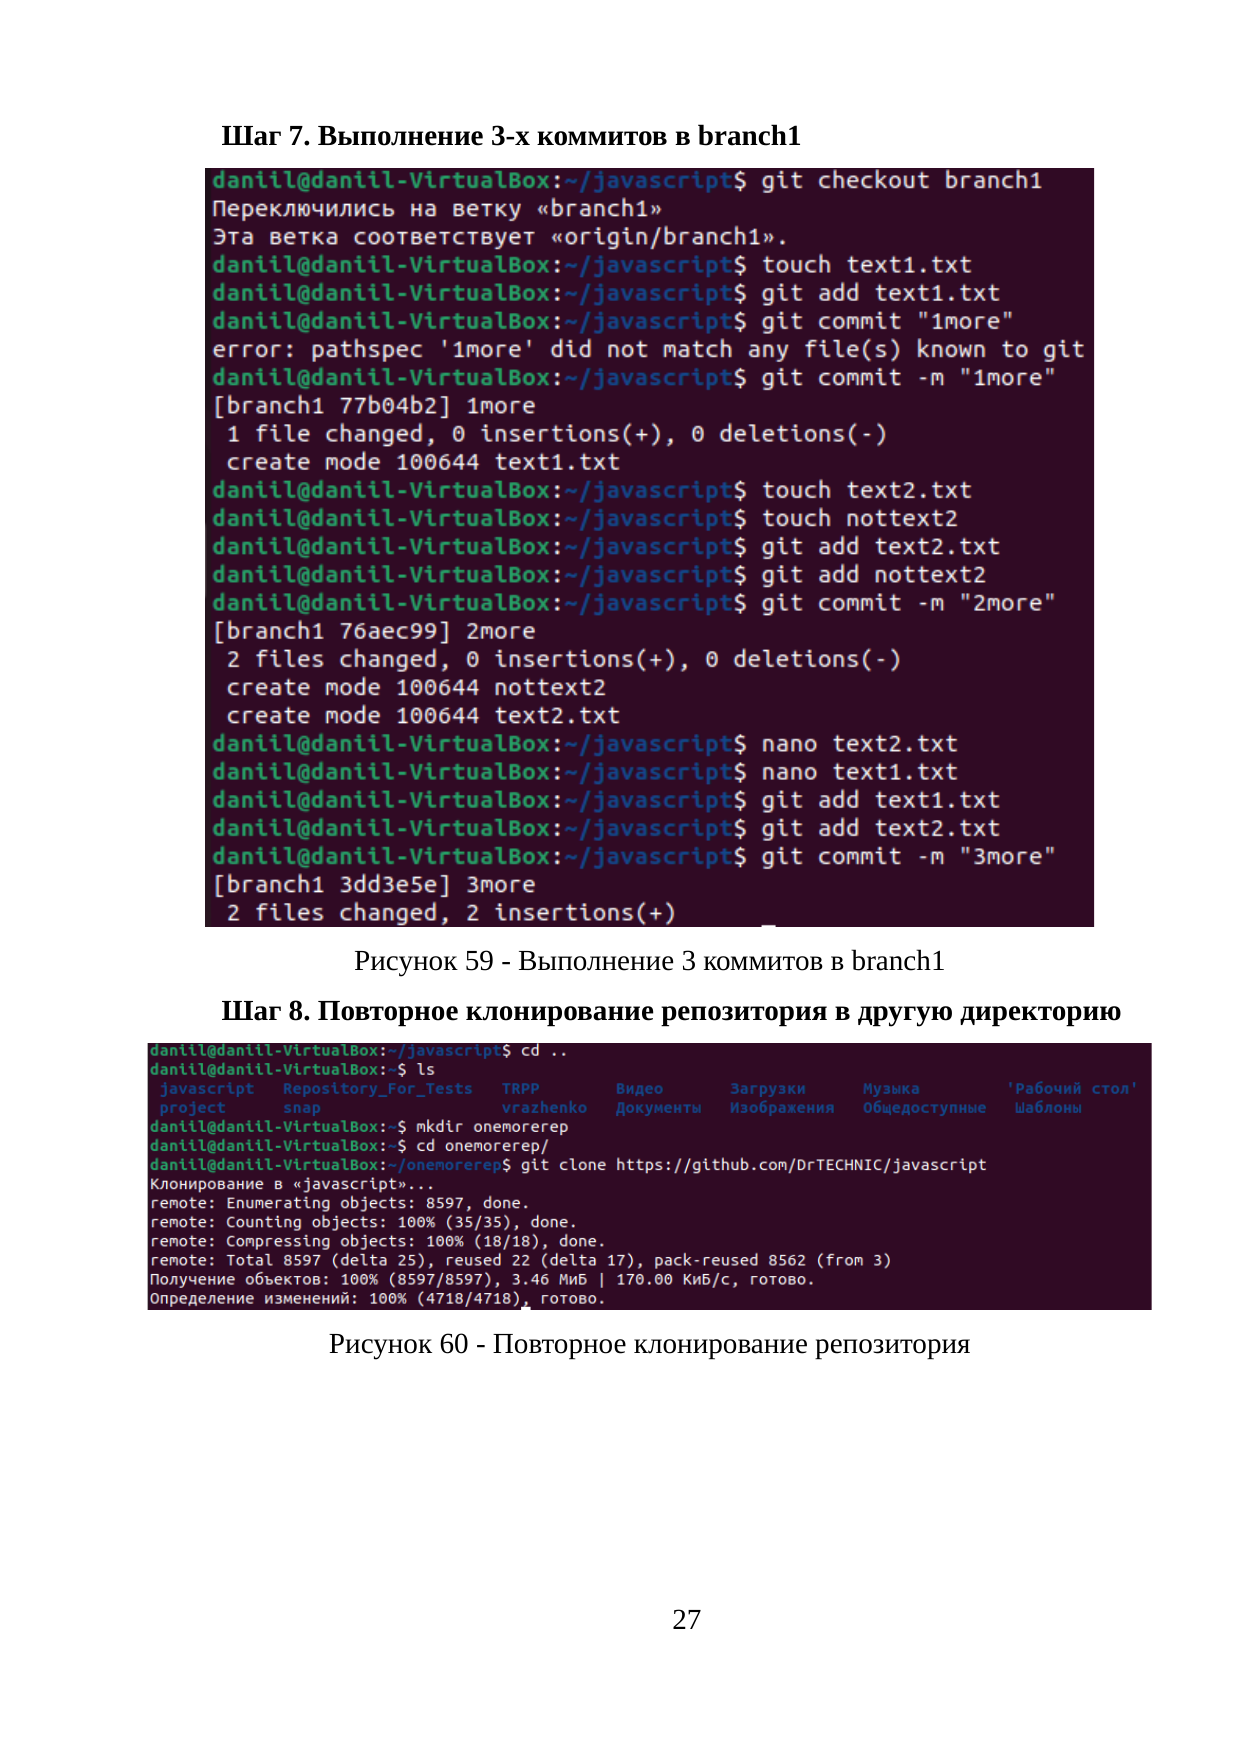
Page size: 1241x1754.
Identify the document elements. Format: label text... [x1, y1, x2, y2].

text Рисунок 60 - Повторное клонирование репозитория [148, 1310, 1152, 1360]
subtitle Шаг 7. Выполнение 3-х коммитов в branch1 [148, 118, 1152, 152]
picture [147, 1043, 1152, 1310]
text Рисунок 59 - Выполнение 3 коммитов в branch1 [205, 927, 1094, 977]
subtitle Шаг 8. Повторное клонирование репозитория в другую директорию [148, 993, 1152, 1027]
picture [205, 168, 1095, 927]
